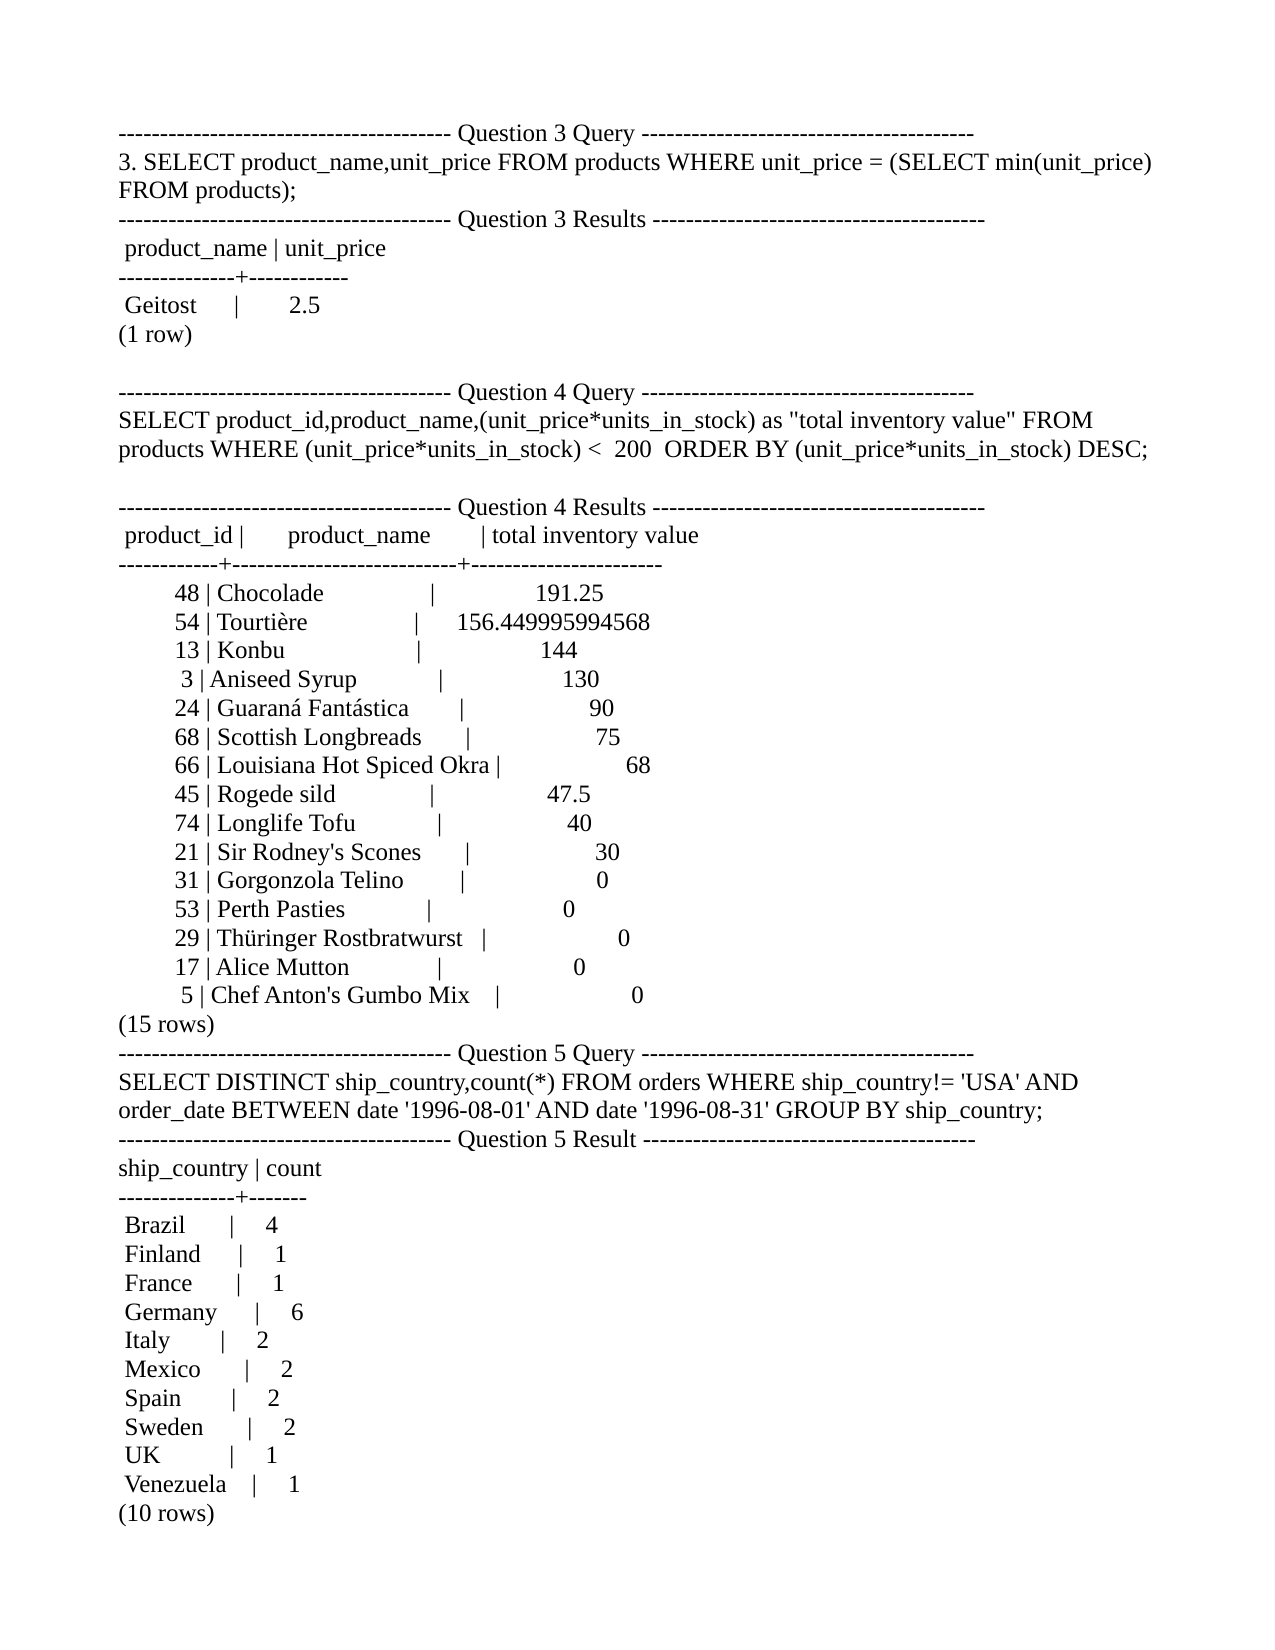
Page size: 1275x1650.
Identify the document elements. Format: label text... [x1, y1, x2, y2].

text ------------+---------------------------+----------------------- [118, 549, 1157, 578]
text product_id | product_name | total inventory value [118, 521, 1157, 549]
text product_name | unit_price [118, 233, 1157, 262]
text 5 | Chef Anton's Gumbo Mix | 0 [118, 981, 1157, 1009]
text Finland | 1 [118, 1239, 1157, 1268]
text Geitost | 2.5 [118, 291, 1157, 319]
text SELECT DISTINCT ship_country,count(*) FROM orders WHERE ship_country!= 'USA' AND order_date BETWEEN date '1996-08-01' AND date '1996-08-31' GROUP BY ship_country; [118, 1067, 1157, 1124]
text (1 row) [118, 319, 1157, 348]
text ship_country | count [118, 1153, 1157, 1182]
text 24 | Guaraná Fantástica | 90 [118, 693, 1157, 722]
text ---------------------------------------- Question 4 Query ---------------------------------------- [118, 377, 1157, 406]
text Mexico | 2 [118, 1354, 1157, 1383]
text Venezuela | 1 [118, 1469, 1157, 1498]
text 48 | Chocolade | 191.25 [118, 578, 1157, 607]
text 68 | Scottish Longbreads | 75 [118, 722, 1157, 751]
text Germany | 6 [118, 1297, 1157, 1326]
text 31 | Gorgonzola Telino | 0 [118, 866, 1157, 894]
text 54 | Tourtière | 156.449995994568 [118, 607, 1157, 636]
text (15 rows) [118, 1009, 1157, 1038]
text Brazil | 4 [118, 1211, 1157, 1239]
text ---------------------------------------- Question 4 Results ---------------------------------------- [118, 492, 1157, 521]
text 66 | Louisiana Hot Spiced Okra | 68 [118, 751, 1157, 779]
text UK | 1 [118, 1441, 1157, 1469]
text Italy | 2 [118, 1326, 1157, 1354]
text (10 rows) [118, 1498, 1157, 1527]
text 53 | Perth Pasties | 0 [118, 894, 1157, 923]
text --------------+------------ [118, 262, 1157, 291]
text 13 | Konbu | 144 [118, 636, 1157, 664]
text 74 | Longlife Tofu | 40 [118, 808, 1157, 837]
text 17 | Alice Mutton | 0 [118, 952, 1157, 981]
text 3 | Aniseed Syrup | 130 [118, 664, 1157, 693]
text SELECT product_id,product_name,(unit_price*units_in_stock) as "total inventory value" FROM products WHERE (unit_price*units_in_stock) < 200 ORDER BY (unit_price*units_in_stock) DESC; [118, 406, 1157, 463]
text 21 | Sir Rodney's Scones | 30 [118, 837, 1157, 866]
text 45 | Rogede sild | 47.5 [118, 779, 1157, 808]
text ---------------------------------------- Question 5 Result ---------------------------------------- [118, 1124, 1157, 1153]
text ---------------------------------------- Question 3 Query ---------------------------------------- [118, 118, 1157, 147]
text Spain | 2 [118, 1383, 1157, 1412]
text Sweden | 2 [118, 1412, 1157, 1441]
text 29 | Thüringer Rostbratwurst | 0 [118, 923, 1157, 952]
text ---------------------------------------- Question 3 Results ---------------------------------------- [118, 204, 1157, 233]
text ---------------------------------------- Question 5 Query ---------------------------------------- [118, 1038, 1157, 1067]
text --------------+------- [118, 1182, 1157, 1211]
text France | 1 [118, 1268, 1157, 1297]
text 3. SELECT product_name,unit_price FROM products WHERE unit_price = (SELECT min(unit_price) FROM products); [118, 147, 1157, 204]
